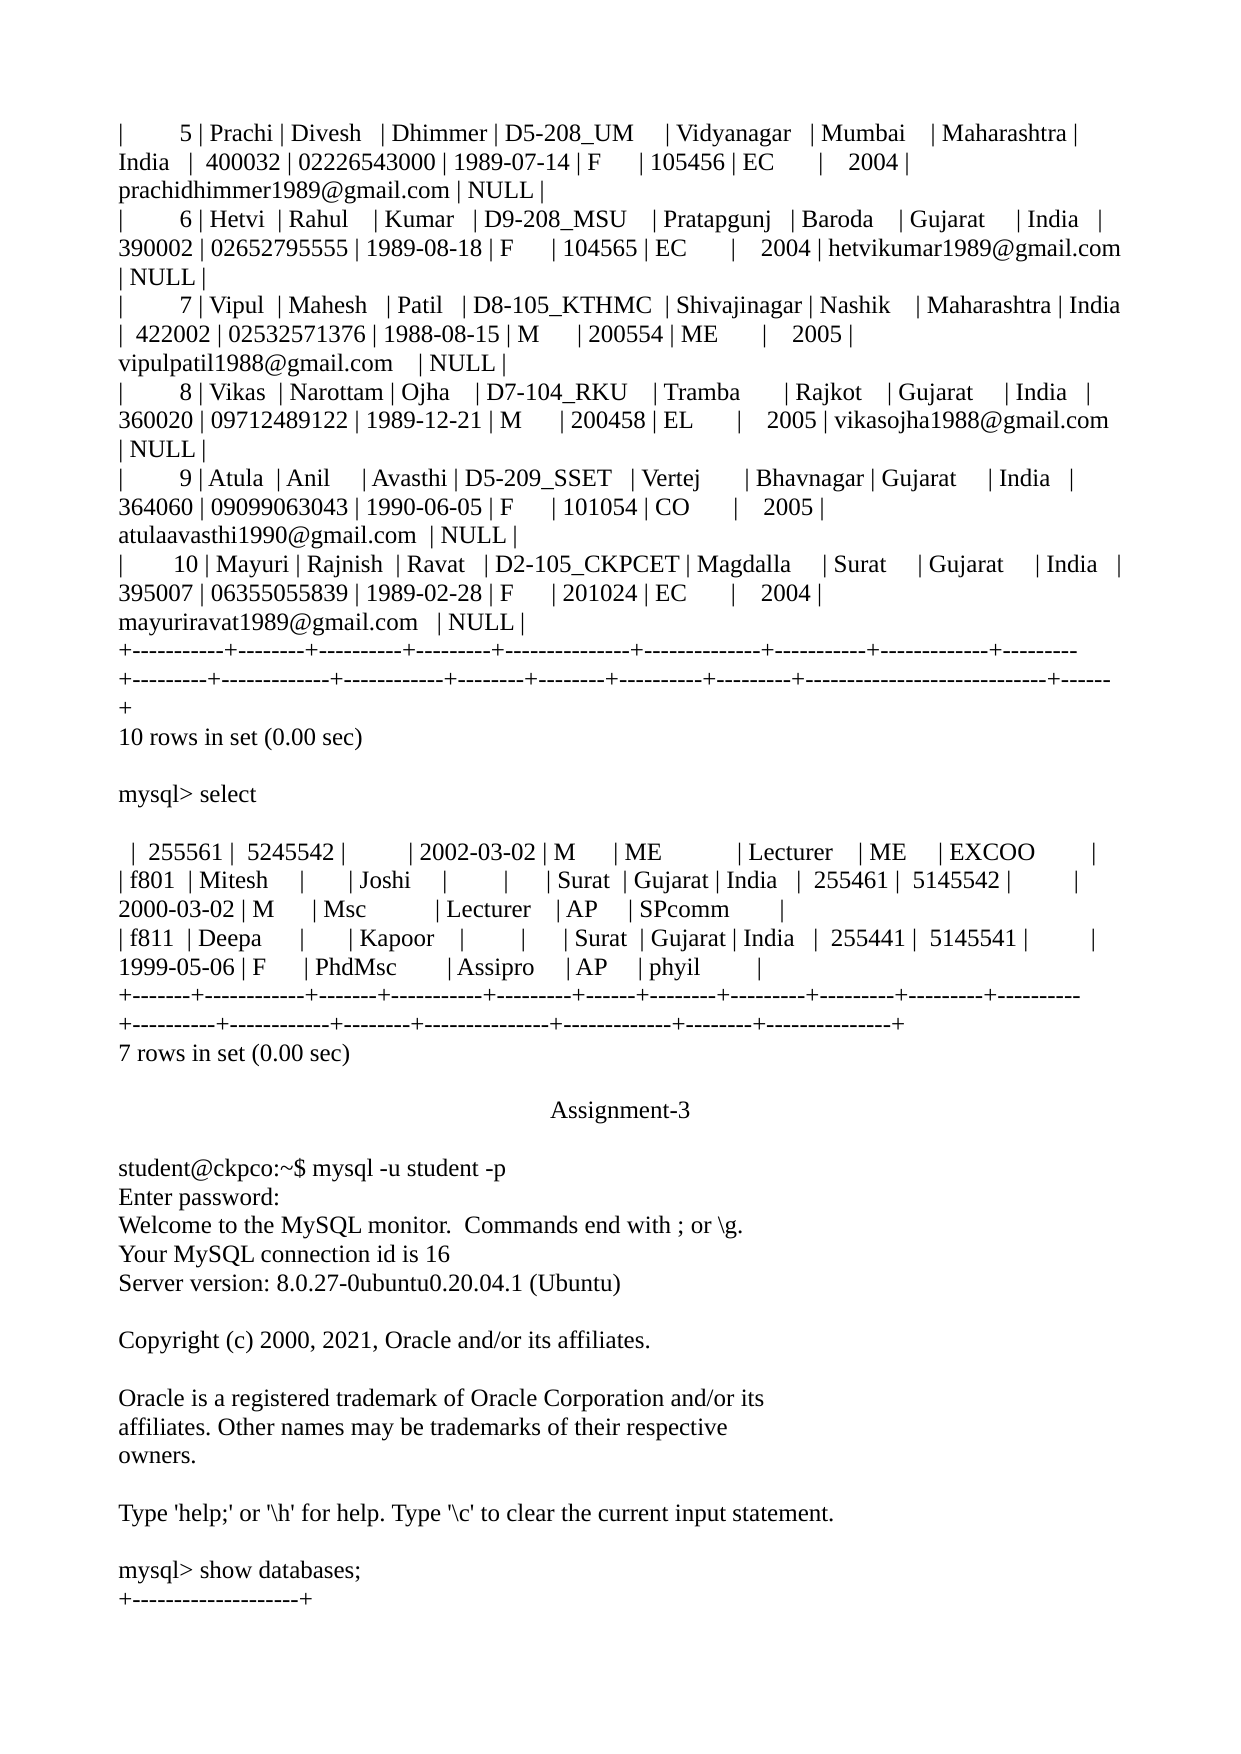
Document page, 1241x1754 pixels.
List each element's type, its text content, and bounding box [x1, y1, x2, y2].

text | f801 | Mitesh | | Joshi | | | Surat | Gujarat | India | 255461 | 5145542 | | 2000-03-02 | M | Msc | Lecturer | AP | SPcomm | [118, 866, 1122, 923]
text Server version: 8.0.27-0ubuntu0.20.04.1 (Ubuntu) [118, 1268, 1122, 1297]
text student@ckpco:~$ mysql -u student -p [118, 1153, 1122, 1182]
text +--------------------+ [118, 1584, 1122, 1613]
text owners. [118, 1441, 1122, 1469]
text mysql> show databases; [118, 1556, 1122, 1584]
text affiliates. Other names may be trademarks of their respective [118, 1412, 1122, 1441]
text 7 rows in set (0.00 sec) [118, 1038, 1122, 1067]
text Your MySQL connection id is 16 [118, 1239, 1122, 1268]
text | 5 | Prachi | Divesh | Dhimmer | D5-208_UM | Vidyanagar | Mumbai | Maharashtra | India | 400032 | 02226543000 | 1989-07-14 | F | 105456 | EC | 2004 | prachidhimmer1989@gmail.com | NULL | [118, 118, 1122, 204]
text Enter password: [118, 1182, 1122, 1211]
text | 10 | Mayuri | Rajnish | Ravat | D2-105_CKPCET | Magdalla | Surat | Gujarat | India | 395007 | 06355055839 | 1989-02-28 | F | 201024 | EC | 2004 | mayuriravat1989@gmail.com | NULL | [118, 549, 1122, 636]
text mysql> select [118, 779, 1122, 808]
text Type 'help;' or '\h' for help. Type '\c' to clear the current input statement. [118, 1498, 1122, 1527]
text 10 rows in set (0.00 sec) [118, 722, 1122, 751]
text | 8 | Vikas | Narottam | Ojha | D7-104_RKU | Tramba | Rajkot | Gujarat | India | 360020 | 09712489122 | 1989-12-21 | M | 200458 | EL | 2005 | vikasojha1988@gmail.com | NULL | [118, 377, 1122, 463]
text +-------+------------+-------+-----------+---------+------+--------+---------+---------+---------+----------+----------+------------+--------+---------------+-------------+--------+---------------+ [118, 981, 1122, 1038]
text Welcome to the MySQL monitor. Commands end with ; or \g. [118, 1211, 1122, 1239]
text | 255561 | 5245542 | | 2002-03-02 | M | ME | Lecturer | ME | EXCOO | [118, 837, 1122, 866]
text | f811 | Deepa | | Kapoor | | | Surat | Gujarat | India | 255441 | 5145541 | | 1999-05-06 | F | PhdMsc | Assipro | AP | phyil | [118, 923, 1122, 981]
text | 6 | Hetvi | Rahul | Kumar | D9-208_MSU | Pratapgunj | Baroda | Gujarat | India | 390002 | 02652795555 | 1989-08-18 | F | 104565 | EC | 2004 | hetvikumar1989@gmail.com | NULL | [118, 204, 1122, 291]
text | 7 | Vipul | Mahesh | Patil | D8-105_KTHMC | Shivajinagar | Nashik | Maharashtra | India | 422002 | 02532571376 | 1988-08-15 | M | 200554 | ME | 2005 | vipulpatil1988@gmail.com | NULL | [118, 291, 1122, 377]
text Oracle is a registered trademark of Oracle Corporation and/or its [118, 1383, 1122, 1412]
text +-----------+--------+----------+---------+---------------+--------------+-----------+-------------+---------+---------+-------------+------------+--------+--------+----------+---------+-----------------------------+------+ [118, 636, 1122, 722]
text Assignment-3 [118, 1096, 1122, 1124]
text | 9 | Atula | Anil | Avasthi | D5-209_SSET | Vertej | Bhavnagar | Gujarat | India | 364060 | 09099063043 | 1990-06-05 | F | 101054 | CO | 2005 | atulaavasthi1990@gmail.com | NULL | [118, 463, 1122, 549]
text Copyright (c) 2000, 2021, Oracle and/or its affiliates. [118, 1326, 1122, 1354]
